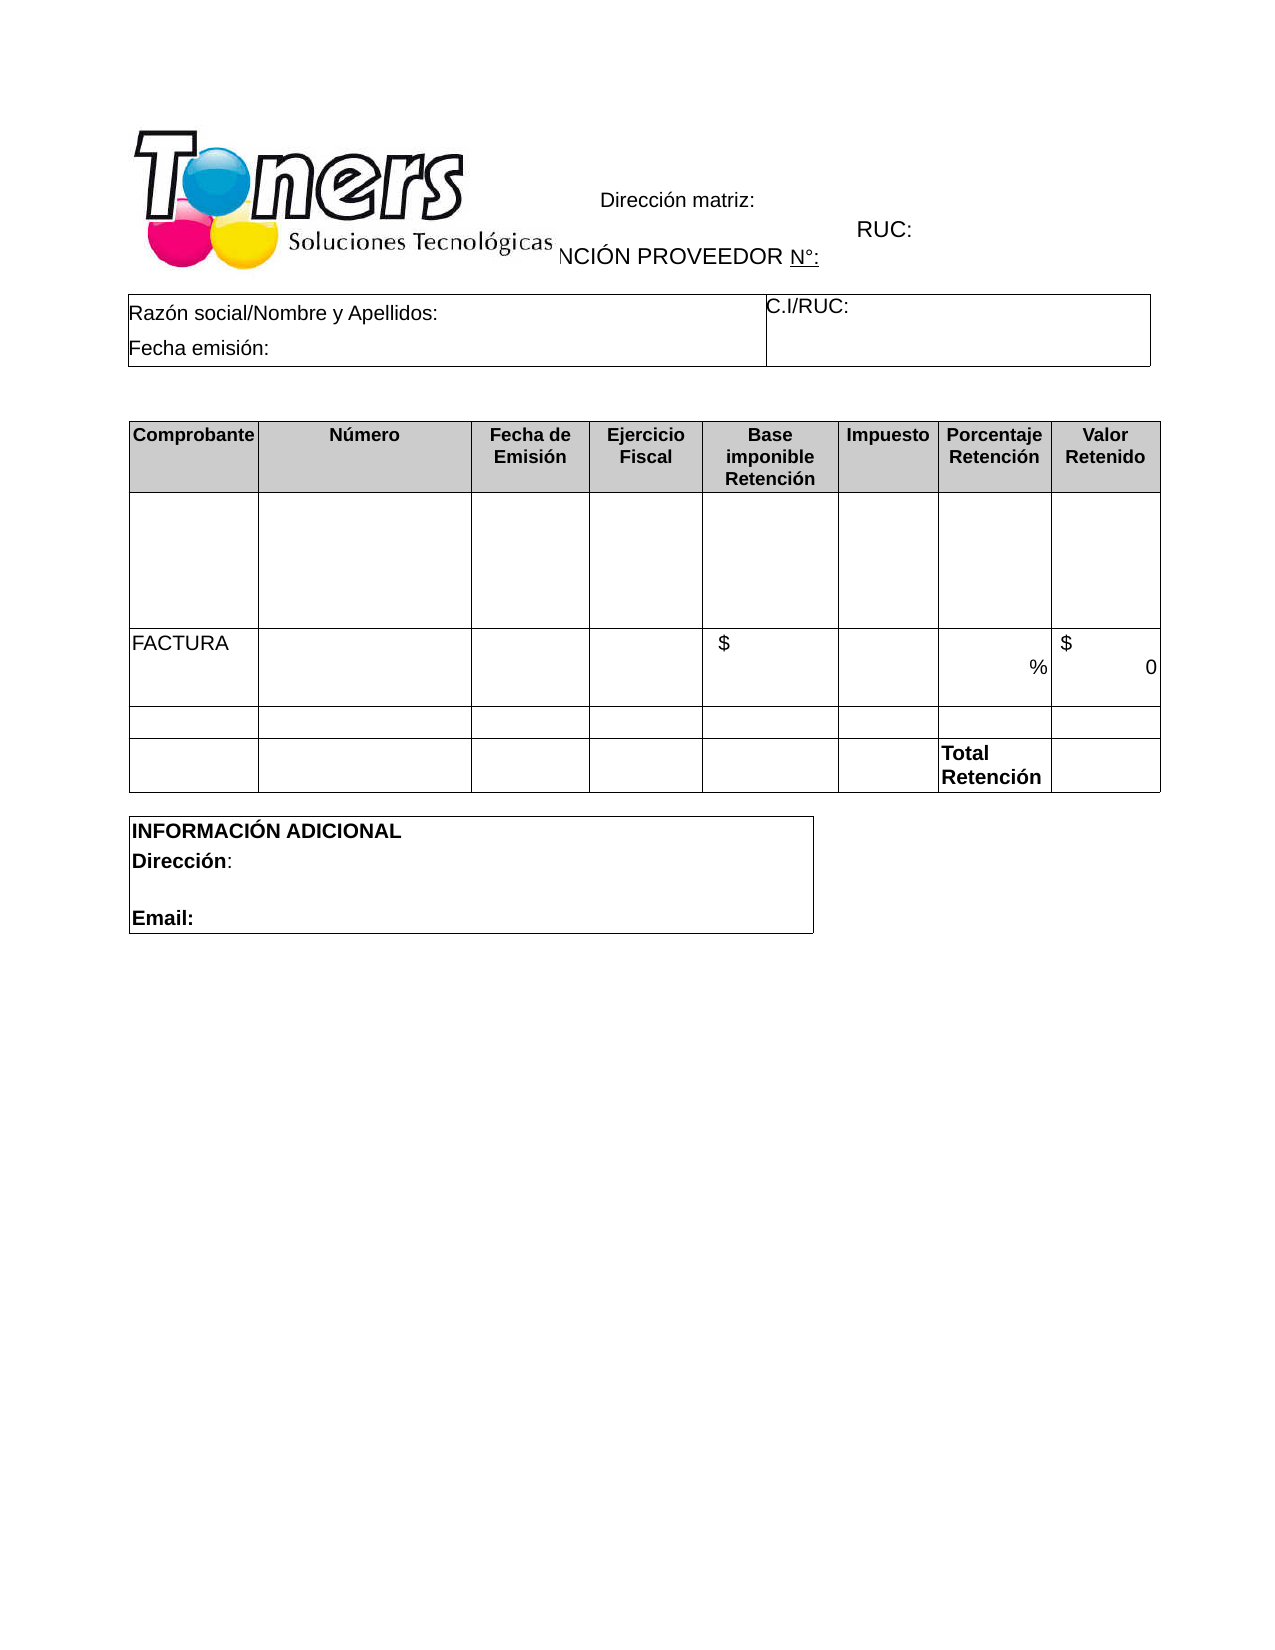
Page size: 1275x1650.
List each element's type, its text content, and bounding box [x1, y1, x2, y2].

table_header C.I/RUC: <invoice.party.vat_number> [767, 295, 1150, 366]
table_cell <invoice.party.email> [419, 903, 813, 933]
table_cell [130, 739, 258, 792]
table_cell [1052, 739, 1160, 792]
table_header Número [259, 422, 471, 492]
table_cell Total Retención [939, 739, 1051, 792]
table_cell </for> [130, 707, 258, 738]
table_header INFORMACIÓN ADICIONAL [130, 817, 419, 846]
table_cell [472, 493, 589, 627]
text Dirección matriz: <str(company.party.addresses[0].street).upper()> [561, 187, 1206, 213]
table_cell [703, 707, 838, 738]
table_cell [839, 493, 938, 627]
table_cell [839, 707, 938, 738]
table_header Base imponible Retención [703, 422, 838, 492]
table_header Porcentaje Retención [939, 422, 1051, 492]
table_cell <invoice.move.period.name> [590, 629, 702, 706]
table_header Comprobante [130, 422, 258, 492]
table_cell Email: [130, 903, 419, 933]
table_cell <tax.tipo> [839, 629, 938, 706]
table_cell [472, 739, 589, 792]
table_cell <tax.tax.rate*(-100)>% [939, 629, 1051, 706]
table_header Ejercicio Fiscal [590, 422, 702, 492]
table_cell <str(invoice.party.addresses[0].street).upper()> [419, 846, 813, 903]
table_cell [839, 739, 938, 792]
text RETENCIÓN PROVEEDOR N°:<invoice.number and ' ' + invoice.number or ''> [561, 243, 1206, 269]
table_cell [939, 493, 1051, 627]
table_cell <for each="tax in invoice.taxes"> [130, 493, 258, 627]
table_header Razón social/Nombre y Apellidos: <str(invoice.party.name).upper()> Fecha emisión: <invoice.withholding_date> [129, 295, 766, 366]
table_cell [259, 739, 471, 792]
table_cell [590, 739, 702, 792]
text <for each="invoice in objects"> [118, 27, 1206, 55]
text <str(invoice.company.party.name).upper()> [561, 154, 1206, 183]
text </for> [118, 981, 1206, 1007]
table_header Valor Retenido [1052, 422, 1160, 492]
table_cell [1052, 493, 1160, 627]
table_cell [590, 493, 702, 627]
table_cell [703, 493, 838, 627]
table_cell <invoice.number_w> [259, 629, 471, 706]
table_cell [472, 707, 589, 738]
table_cell <invoice.withholding_date> [472, 629, 589, 706]
table_cell Dirección: [130, 846, 419, 903]
table_cell [259, 707, 471, 738]
text <if test="invoice.type == 'in_withholding'"> [118, 394, 1206, 418]
table_cell [590, 707, 702, 738]
table_cell FACTURA [130, 629, 258, 706]
table_cell [703, 739, 838, 792]
text </if> [118, 957, 1206, 981]
text RUC: <invoice.company.party.vat_code> [561, 216, 1206, 243]
table_cell [1052, 707, 1160, 738]
table_cell $<tax.base> [703, 629, 838, 706]
table_cell $<tax.amount *(-1)>0 [1052, 629, 1160, 706]
table_cell [939, 707, 1051, 738]
table_header Impuesto [839, 422, 938, 492]
table_header [419, 817, 813, 846]
table_header Fecha de Emisión [472, 422, 589, 492]
table_cell [259, 493, 471, 627]
picture [128, 125, 561, 281]
